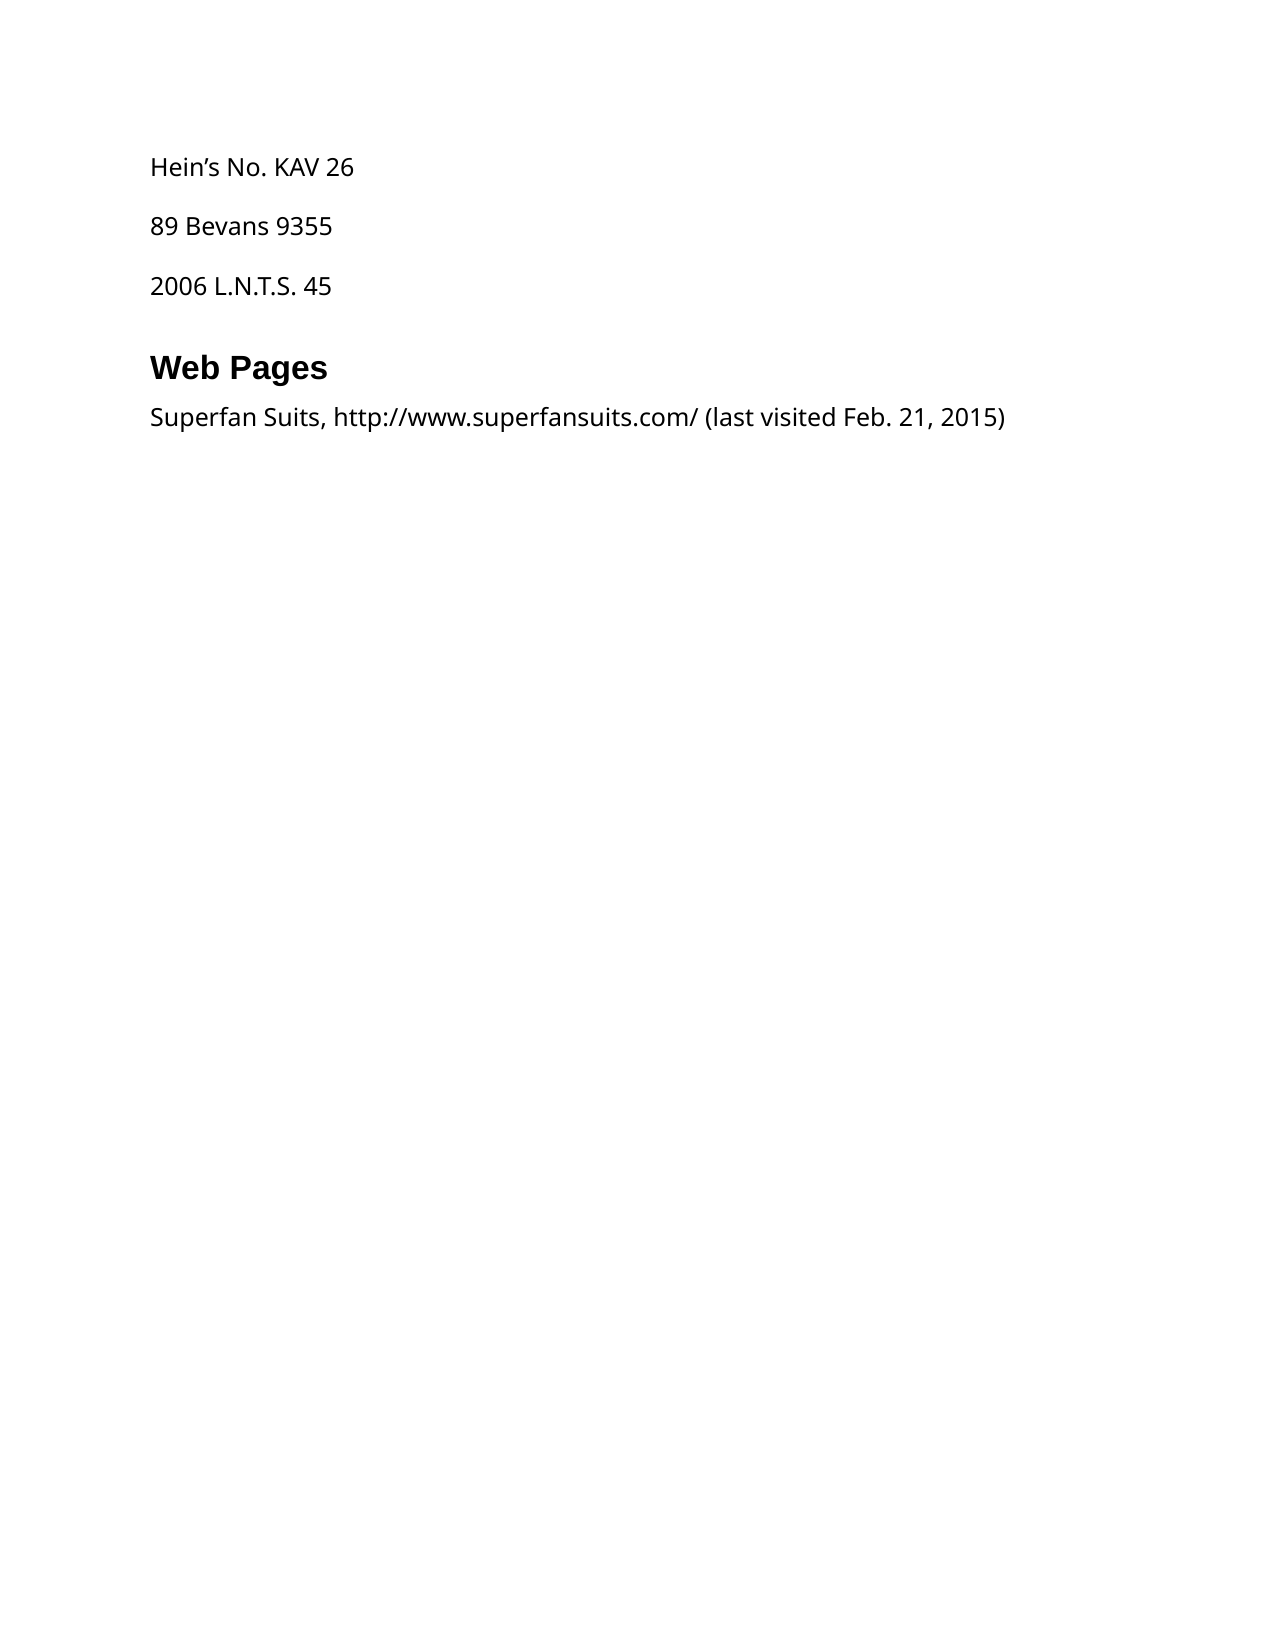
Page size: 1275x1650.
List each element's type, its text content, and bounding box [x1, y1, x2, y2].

text 89 Bevans 9355 [150, 209, 1125, 243]
text 2006 L.N.T.S. 45 [150, 268, 1125, 302]
text Superfan Suits, http://www.superfansuits.com/ (last visited Feb. 21, 2015) [150, 399, 1125, 433]
text Hein’s No. KAV 26 [150, 150, 1125, 184]
subtitle Web Pages [150, 348, 1125, 387]
